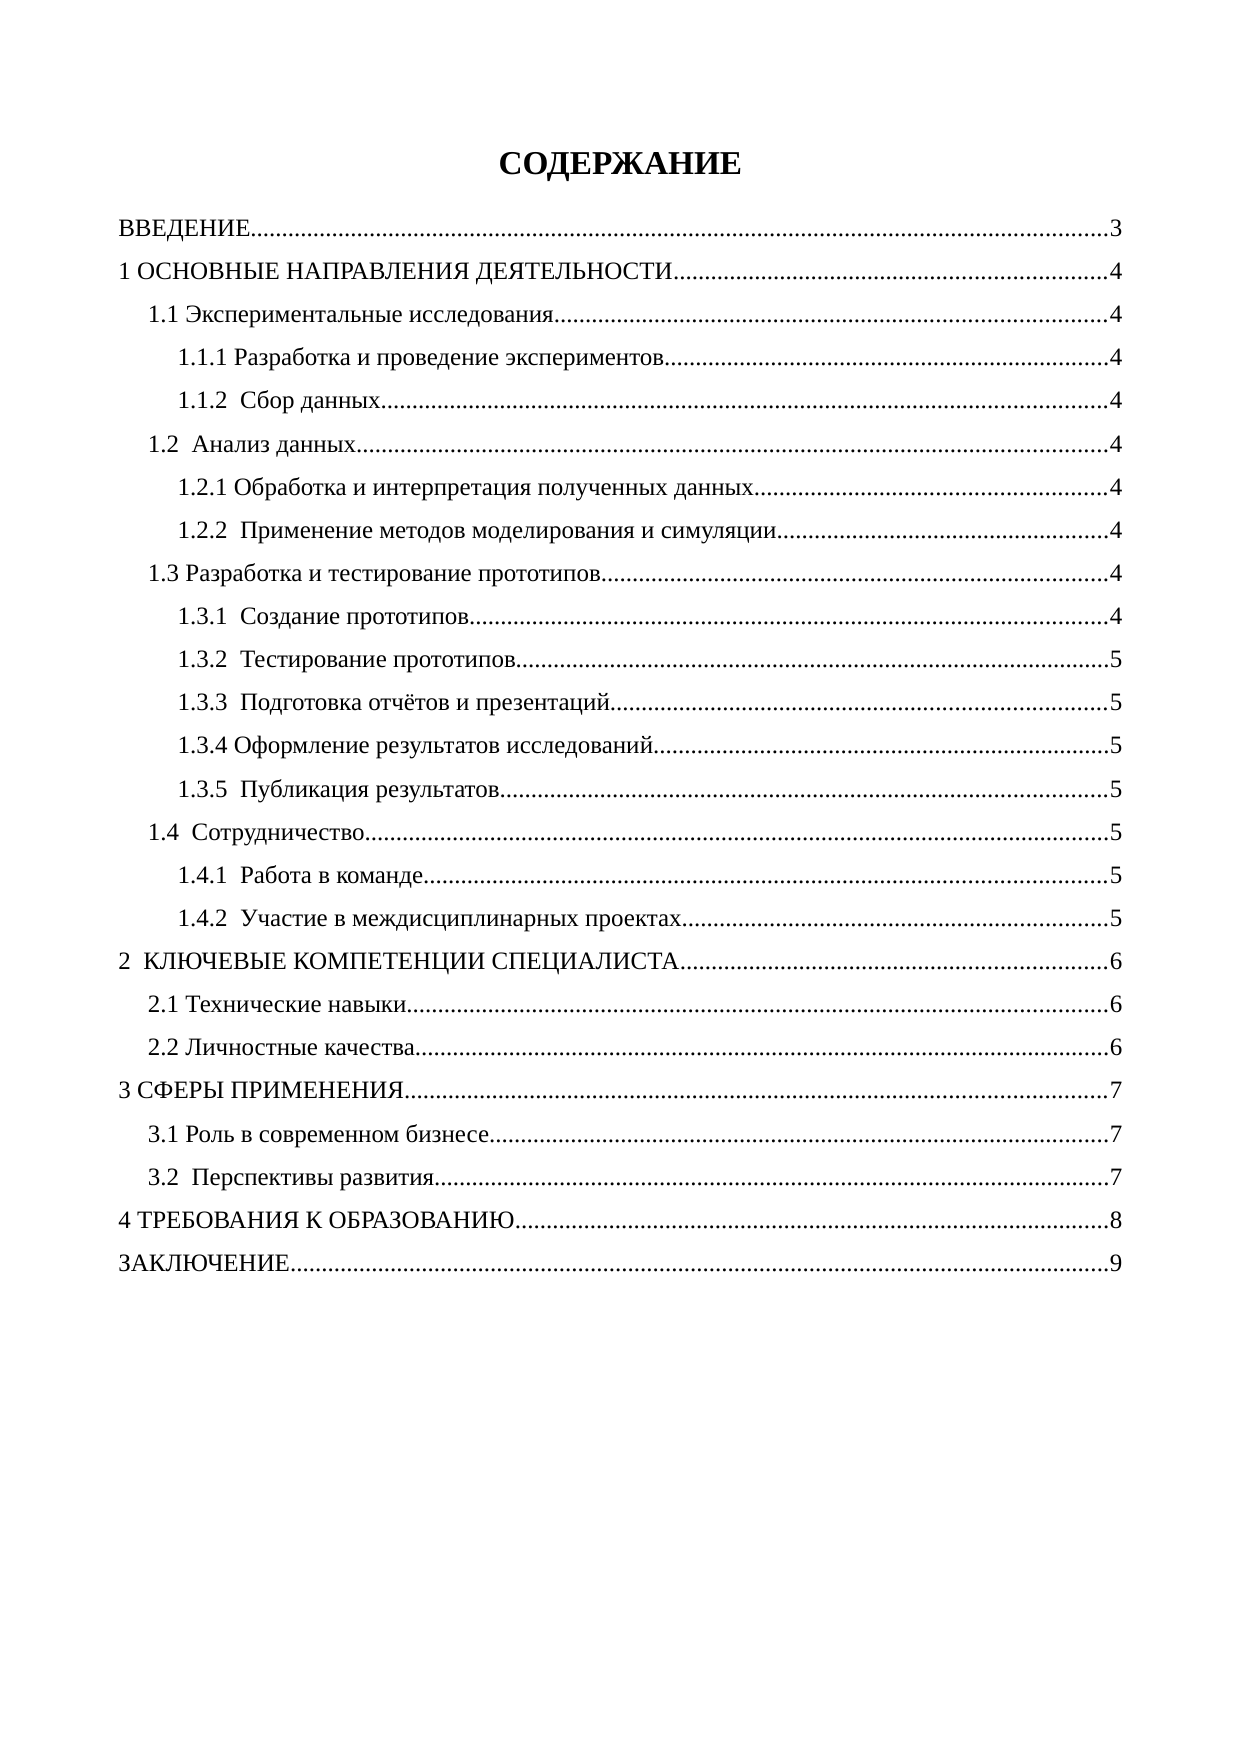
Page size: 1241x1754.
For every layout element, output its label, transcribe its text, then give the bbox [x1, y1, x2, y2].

text 2 Ключевые компетенции специалиста 6 [118, 946, 1122, 975]
text 1.2.2 Применение методов моделирования и симуляции 4 [177, 515, 1122, 544]
text 1.4.2 Участие в междисциплинарных проектах 5 [177, 903, 1122, 932]
text 1.1.2 Сбор данных 4 [177, 386, 1122, 414]
text 1.3.3 Подготовка отчётов и презентаций 5 [177, 687, 1122, 716]
text 1.1 Экспериментальные исследования 4 [148, 299, 1122, 328]
text 1.3 Разработка и тестирование прототипов 4 [148, 558, 1122, 587]
text 4 Требования к образованию 8 [118, 1205, 1122, 1234]
text 1.2 Анализ данных 4 [148, 429, 1122, 457]
text 2.2 Личностные качества 6 [148, 1032, 1122, 1061]
text 1.1.1 Разработка и проведение экспериментов 4 [177, 342, 1122, 371]
text Введение 3 [118, 213, 1122, 242]
text 3.2 Перспективы развития 7 [148, 1162, 1122, 1191]
text 1.3.4 Оформление результатов исследований 5 [177, 731, 1122, 759]
text 1.4.1 Работа в команде 5 [177, 860, 1122, 889]
text 1.4 Сотрудничество 5 [148, 817, 1122, 846]
text 1 Основные направления деятельности 4 [118, 256, 1122, 285]
text Заключение 9 [118, 1248, 1122, 1277]
text 1.3.5 Публикация результатов 5 [177, 774, 1122, 802]
text 3 Сферы применения 7 [118, 1076, 1122, 1104]
subtitle Содержание [118, 143, 1122, 181]
text 3.1 Роль в современном бизнесе 7 [148, 1119, 1122, 1147]
text 1.2.1 Обработка и интерпретация полученных данных 4 [177, 472, 1122, 501]
text 2.1 Технические навыки 6 [148, 989, 1122, 1018]
text 1.3.2 Тестирование прототипов 5 [177, 644, 1122, 673]
text 1.3.1 Создание прототипов 4 [177, 601, 1122, 630]
